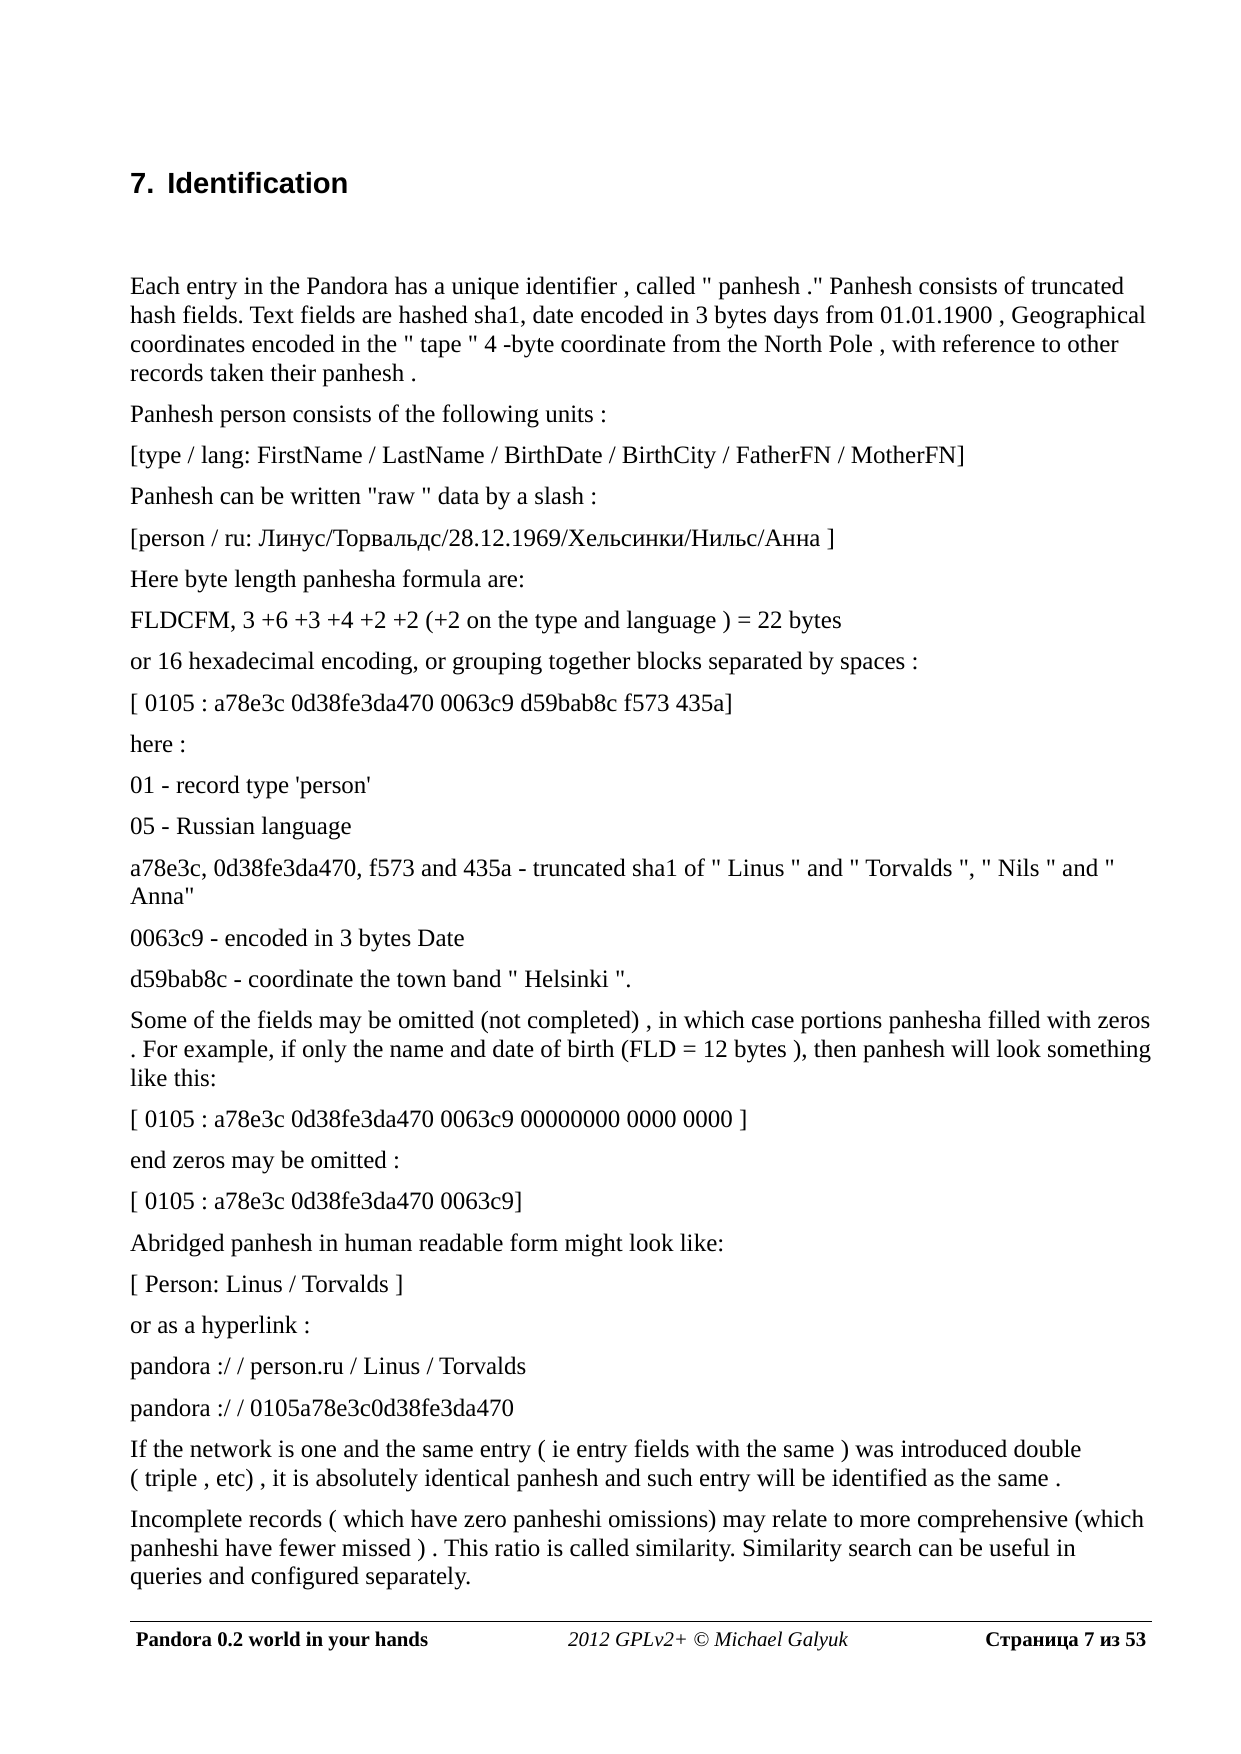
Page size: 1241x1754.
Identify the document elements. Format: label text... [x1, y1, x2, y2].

text 05 - Russian language [130, 811, 1152, 840]
text d59bab8c - coordinate the town band " Helsinki ". [130, 964, 1152, 993]
text [ Person: Linus / Torvalds ] [130, 1269, 1152, 1298]
text here : [130, 729, 1152, 758]
text a78e3c, 0d38fe3da470, f573 and 435a - truncated sha1 of " Linus " and " Torvalds ", " Nils " and " Anna" [130, 853, 1152, 910]
text 01 - record type 'person' [130, 770, 1152, 799]
text Here byte length panhesha formula are: [130, 564, 1152, 593]
text pandora :/ / 0105a78e3c0d38fe3da470 [130, 1393, 1152, 1421]
text [ 0105 : a78e3c 0d38fe3da470 0063c9 d59bab8c f573 435a] [130, 688, 1152, 716]
text [ 0105 : a78e3c 0d38fe3da470 0063c9] [130, 1186, 1152, 1215]
text [person / ru: Линус/Торвальдс/28.12.1969/Хельсинки/Нильс/Анна ] [130, 523, 1152, 551]
text pandora :/ / person.ru / Linus / Torvalds [130, 1351, 1152, 1380]
subtitle Identification [130, 166, 1152, 200]
text Panhesh can be written "raw " data by a slash : [130, 481, 1152, 510]
text or as a hyperlink : [130, 1310, 1152, 1339]
text [type / lang: FirstName / LastName / BirthDate / BirthCity / FatherFN / MotherFN] [130, 440, 1152, 469]
text [ 0105 : a78e3c 0d38fe3da470 0063c9 00000000 0000 0000 ] [130, 1104, 1152, 1133]
text FLDCFM, 3 +6 +3 +4 +2 +2 (+2 on the type and language ) = 22 bytes [130, 605, 1152, 634]
text or 16 hexadecimal encoding, or grouping together blocks separated by spaces : [130, 646, 1152, 675]
text Panhesh person consists of the following units : [130, 399, 1152, 428]
text Each entry in the Pandora has a unique identifier , called " panhesh ." Panhesh consists of truncated hash fields. Text fields are hashed sha1, date encoded in 3 bytes days from 01.01.1900 , Geographical coordinates encoded in the " tape " 4 -byte coordinate from the North Pole , with reference to other records taken their panhesh . [130, 271, 1152, 386]
text end zeros may be omitted : [130, 1145, 1152, 1174]
text 0063c9 - encoded in 3 bytes Date [130, 923, 1152, 951]
text Abridged panhesh in human readable form might look like: [130, 1228, 1152, 1256]
text If the network is one and the same entry ( ie entry fields with the same ) was introduced double ( triple , etc) , it is absolutely identical panhesh and such entry will be identified as the same . [130, 1434, 1152, 1491]
text Incomplete records ( which have zero panheshi omissions) may relate to more comprehensive (which panheshi have fewer missed ) . This ratio is called similarity. Similarity search can be useful in queries and configured separately. [130, 1504, 1152, 1590]
text Some of the fields may be omitted (not completed) , in which case portions panhesha filled with zeros . For example, if only the name and date of birth (FLD = 12 bytes ), then panhesh will look something like this: [130, 1005, 1152, 1091]
